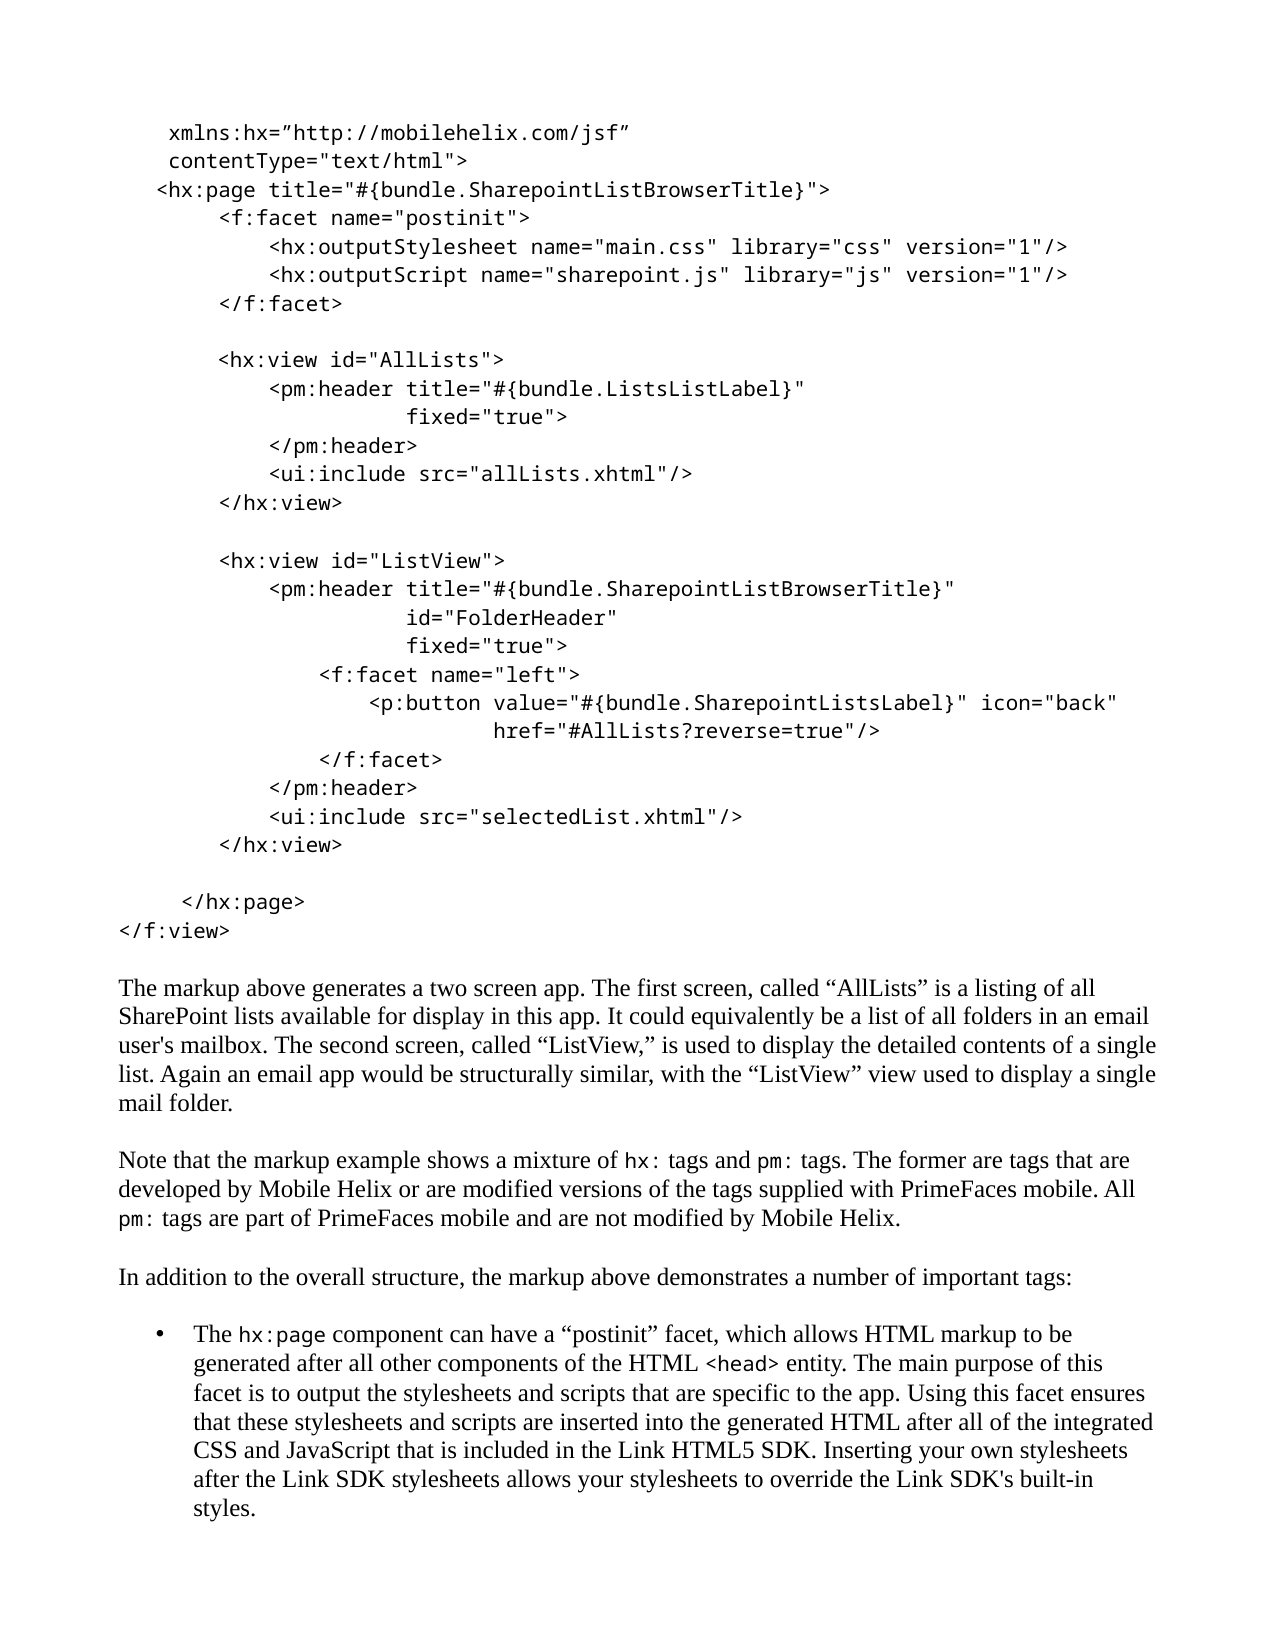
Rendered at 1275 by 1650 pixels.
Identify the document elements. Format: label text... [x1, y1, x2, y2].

text <pm:header title="#{bundle.ListsListLabel}" [118, 374, 1157, 402]
text </hx:view> [118, 830, 1157, 859]
text </hx:page> [118, 887, 1157, 916]
text <hx:view id="AllLists"> [118, 346, 1157, 374]
text </hx:view> [118, 488, 1157, 516]
text fixed="true"> [118, 631, 1157, 660]
text <f:facet name="postinit"> [118, 203, 1157, 232]
text id="FolderHeader" [118, 603, 1157, 631]
text The markup above generates a two screen app. The first screen, called “AllLists” is a listing of all SharePoint lists available for display in this app. It could equivalently be a list of all folders in an email user's mailbox. The second screen, called “ListView,” is used to display the detailed contents of a single list. Again an email app would be structurally similar, with the “ListView” view used to display a single mail folder. [118, 973, 1157, 1116]
text <hx:view id="ListView"> [118, 545, 1157, 574]
text </f:facet> [118, 745, 1157, 773]
text fixed="true"> [118, 402, 1157, 431]
text </pm:header> [118, 431, 1157, 459]
text <ui:include src="allLists.xhtml"/> [118, 459, 1157, 488]
text <pm:header title="#{bundle.SharepointListBrowserTitle}" [118, 574, 1157, 603]
text Note that the markup example shows a mixture of hx: tags and pm: tags. The former are tags that are developed by Mobile Helix or are modified versions of the tags supplied with PrimeFaces mobile. All pm: tags are part of PrimeFaces mobile and are not modified by Mobile Helix. [118, 1145, 1157, 1233]
text contentType="text/html"> [118, 147, 1157, 175]
text <hx:outputStylesheet name="main.css" library="css" version="1"/> [118, 232, 1157, 260]
text xmlns:hx=”http://mobilehelix.com/jsf” [118, 118, 1157, 147]
text <hx:outputScript name="sharepoint.js" library="js" version="1"/> [118, 260, 1157, 289]
list The hx:page component can have a “postinit” facet, which allows HTML markup to be generated after all other components of the HTML <head> entity. The main purpose of this facet is to output the stylesheets and scripts that are specific to the app. Using this facet ensures that these stylesheets and scripts are inserted into the generated HTML after all of the integrated CSS and JavaScript that is included in the Link HTML5 SDK. Inserting your own stylesheets after the Link SDK stylesheets allows your stylesheets to override the Link SDK's built-in styles. [156, 1319, 1157, 1522]
text href="#AllLists?reverse=true"/> [118, 717, 1157, 745]
text </f:view> [118, 916, 1157, 944]
text </pm:header> [118, 773, 1157, 802]
text In addition to the overall structure, the markup above demonstrates a number of important tags: [118, 1262, 1157, 1290]
text </f:facet> [118, 289, 1157, 317]
text <p:button value="#{bundle.SharepointListsLabel}" icon="back" [118, 688, 1157, 717]
text <ui:include src="selectedList.xhtml"/> [118, 802, 1157, 830]
text <hx:page title="#{bundle.SharepointListBrowserTitle}"> [118, 175, 1157, 203]
text <f:facet name="left"> [118, 660, 1157, 688]
